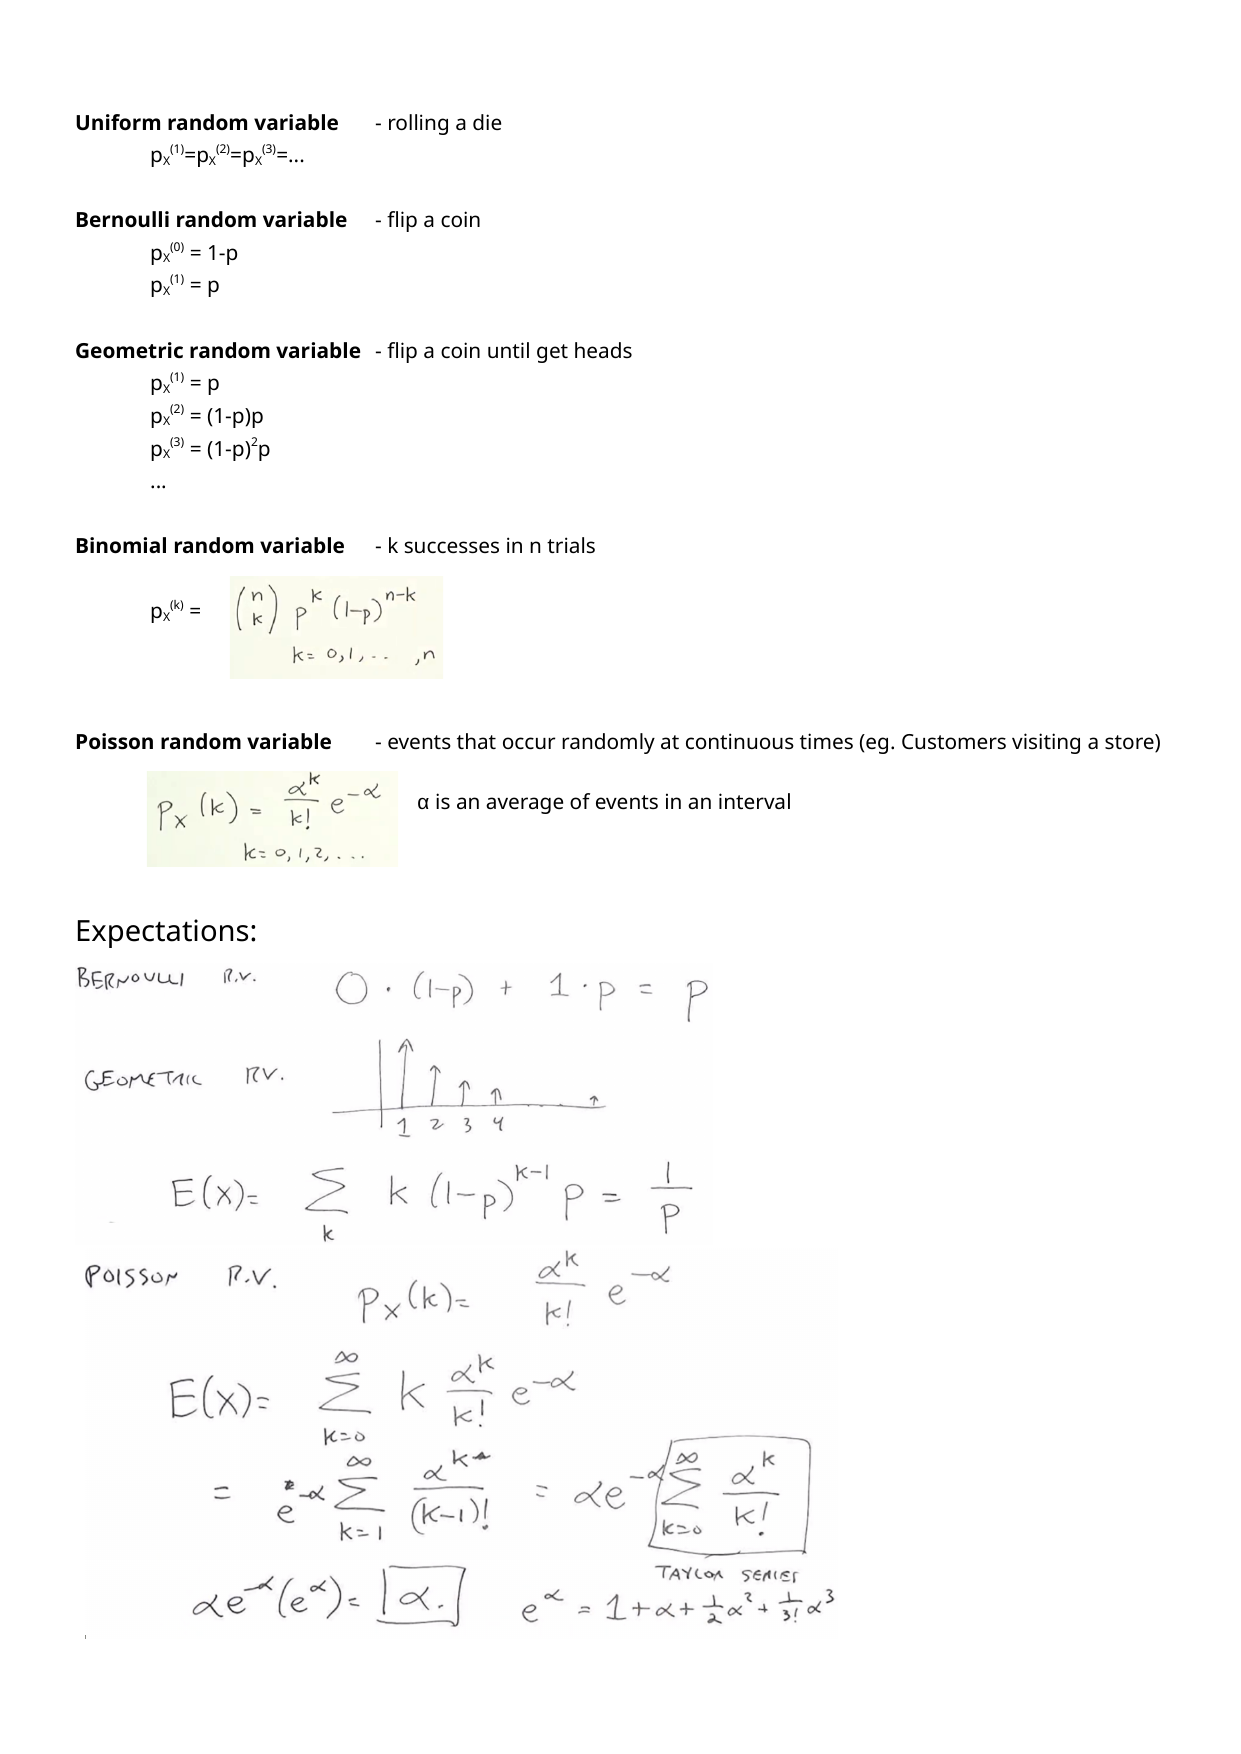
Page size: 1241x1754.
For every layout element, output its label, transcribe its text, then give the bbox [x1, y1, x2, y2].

picture [85, 1248, 838, 1639]
text ... [75, 466, 1165, 495]
picture [146, 771, 399, 867]
text Bernoulli random variable - flip a coin [75, 205, 1165, 234]
text Uniform random variable - rolling a die [75, 108, 1165, 136]
text pX(1) = p [75, 368, 1165, 397]
text Binomial random variable - k successes in n trials [596, 531, 1165, 560]
text α is an average of events in an interval [75, 787, 146, 816]
text pX(k) = [75, 597, 150, 625]
picture [75, 963, 713, 1245]
text pX(1) = p [75, 271, 1165, 299]
text pX(2) = (1-p)p [75, 401, 1165, 429]
title Expectations: [257, 910, 1165, 950]
text α is an average of events in an interval [792, 787, 1165, 816]
text pX(k) = [444, 597, 1165, 625]
text pX(3) = (1-p)2p [75, 434, 1165, 462]
text pX(1)=pX(2)=pX(3)=... [75, 140, 1165, 169]
text pX(k) = [201, 597, 229, 625]
text Geometric random variable - flip a coin until get heads [633, 336, 1165, 364]
picture [229, 576, 444, 679]
text α is an average of events in an interval [399, 787, 435, 816]
text pX(0) = 1-p [75, 238, 1165, 266]
